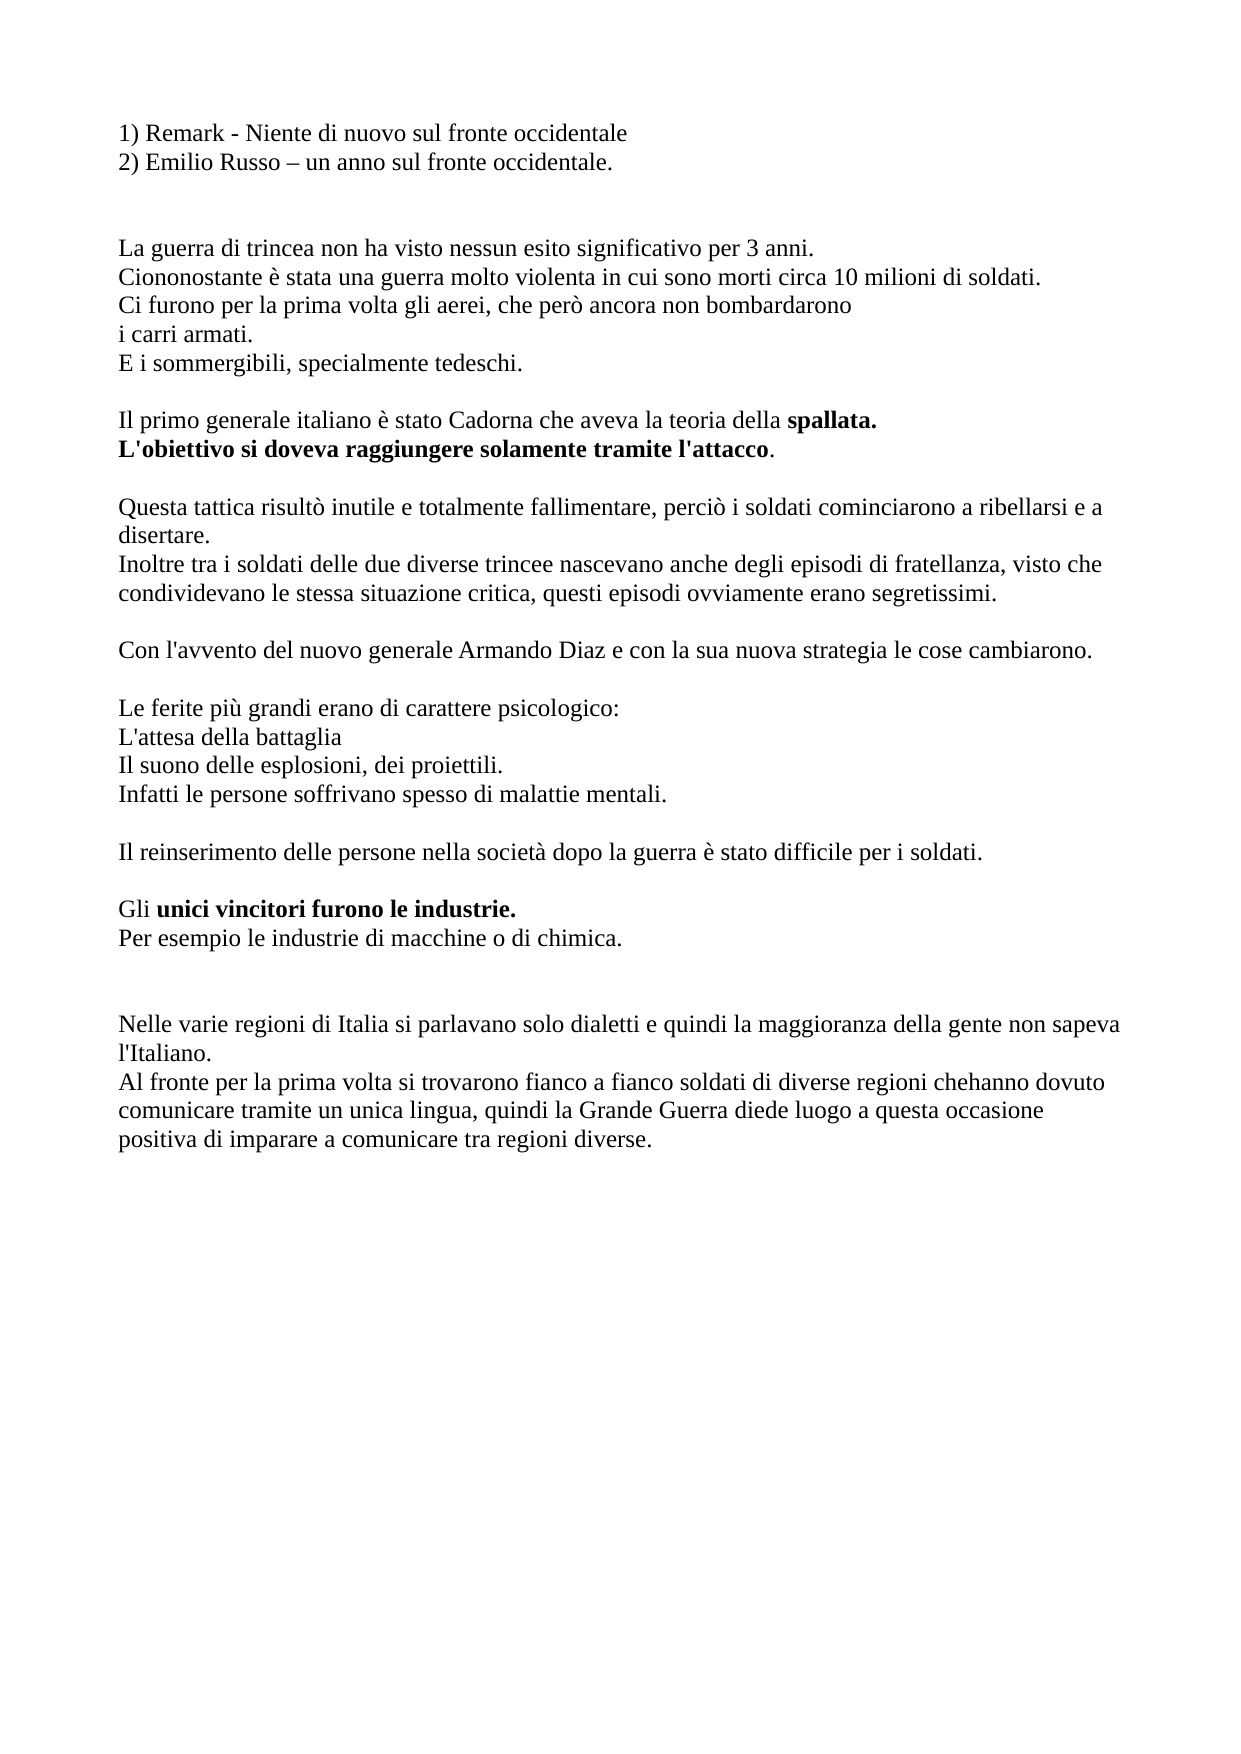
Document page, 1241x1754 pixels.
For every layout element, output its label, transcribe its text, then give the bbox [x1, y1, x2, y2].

text Le ferite più grandi erano di carattere psicologico: [118, 693, 1122, 722]
text Al fronte per la prima volta si trovarono fianco a fianco soldati di diverse regioni chehanno dovuto comunicare tramite un unica lingua, quindi la Grande Guerra diede luogo a questa occasione positiva di imparare a comunicare tra regioni diverse. [118, 1067, 1122, 1153]
text Il primo generale italiano è stato Cadorna che aveva la teoria della spallata. [118, 406, 1122, 434]
text L'obiettivo si doveva raggiungere solamente tramite l'attacco. [118, 434, 1122, 463]
text Gli unici vincitori furono le industrie. [118, 894, 1122, 923]
text Ciononostante è stata una guerra molto violenta in cui sono morti circa 10 milioni di soldati. [118, 262, 1122, 291]
text Inoltre tra i soldati delle due diverse trincee nascevano anche degli episodi di fratellanza, visto che condividevano le stessa situazione critica, questi episodi ovviamente erano segretissimi. [118, 549, 1122, 607]
text Il reinserimento delle persone nella società dopo la guerra è stato difficile per i soldati. [118, 837, 1122, 866]
text La guerra di trincea non ha visto nessun esito significativo per 3 anni. [118, 233, 1122, 262]
text L'attesa della battaglia [118, 722, 1122, 751]
text Per esempio le industrie di macchine o di chimica. [118, 923, 1122, 952]
text Infatti le persone soffrivano spesso di malattie mentali. [118, 779, 1122, 808]
text E i sommergibili, specialmente tedeschi. [118, 348, 1122, 377]
text Con l'avvento del nuovo generale Armando Diaz e con la sua nuova strategia le cose cambiarono. [118, 636, 1122, 664]
text 1) Remark - Niente di nuovo sul fronte occidentale [118, 118, 1122, 147]
text Il suono delle esplosioni, dei proiettili. [118, 751, 1122, 779]
text Nelle varie regioni di Italia si parlavano solo dialetti e quindi la maggioranza della gente non sapeva l'Italiano. [118, 1009, 1122, 1067]
text i carri armati. [118, 319, 1122, 348]
text Ci furono per la prima volta gli aerei, che però ancora non bombardarono [118, 291, 1122, 319]
text Questa tattica risultò inutile e totalmente fallimentare, perciò i soldati cominciarono a ribellarsi e a disertare. [118, 492, 1122, 549]
text 2) Emilio Russo – un anno sul fronte occidentale. [118, 147, 1122, 176]
